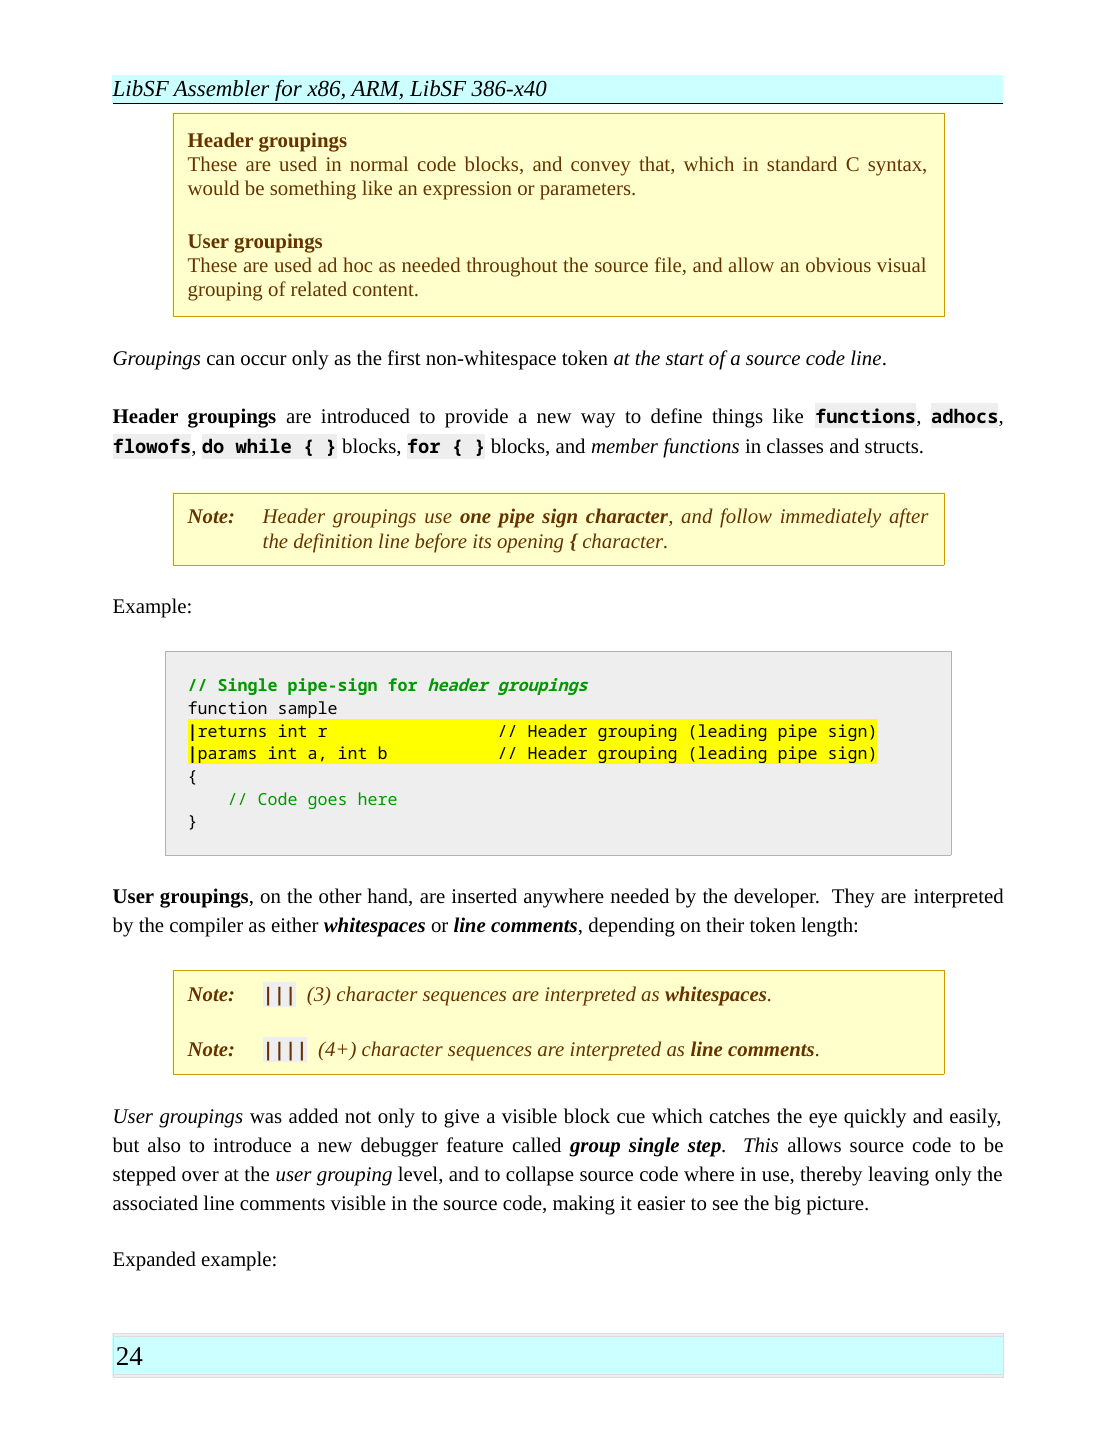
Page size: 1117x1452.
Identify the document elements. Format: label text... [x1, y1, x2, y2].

text Expanded example: [112, 1247, 1003, 1271]
text // Single pipe-sign for header groupings function sample |returns int r // Header grouping (leading pipe sign) |params int a, int b // Header grouping (leading pipe sign) { // Code goes here } [166, 652, 951, 855]
text User groupings was added not only to give a visible block cue which catches the eye quickly and easily, but also to introduce a new debugger feature called group single step. This allows source code to be stepped over at the user grouping level, and to collapse source code where in use, thereby leaving only the associated line comments visible in the source code, making it easier to see the big picture. [112, 1104, 1003, 1214]
text Note: ||| (3) character sequences are interpreted as whitespaces. [174, 971, 944, 1007]
text User groupings These are used ad hoc as needed throughout the source file, and allow an obvious visual grouping of related content. [174, 214, 944, 316]
text Header groupings These are used in normal code blocks, and convey that, which in standard C syntax, would be something like an expression or parameters. [174, 114, 944, 200]
text Groupings can occur only as the first non-whitespace token at the start of a source code line. [112, 346, 1003, 370]
text Note: |||| (4+) character sequences are interpreted as line comments. [174, 1025, 944, 1074]
text User groupings, on the other hand, are inserted anywhere needed by the developer. They are interpreted by the compiler as either whitespaces or line comments, depending on their token length: [112, 884, 1003, 937]
text Header groupings are introduced to provide a new way to define things like functions, adhocs, flowofs, do while { } blocks, for { } blocks, and member functions in classes and structs. [112, 403, 1003, 459]
text Note: Header groupings use one pipe sign character, and follow immediately after the definition line before its opening { character. [174, 494, 944, 565]
text Example: [112, 594, 1003, 618]
